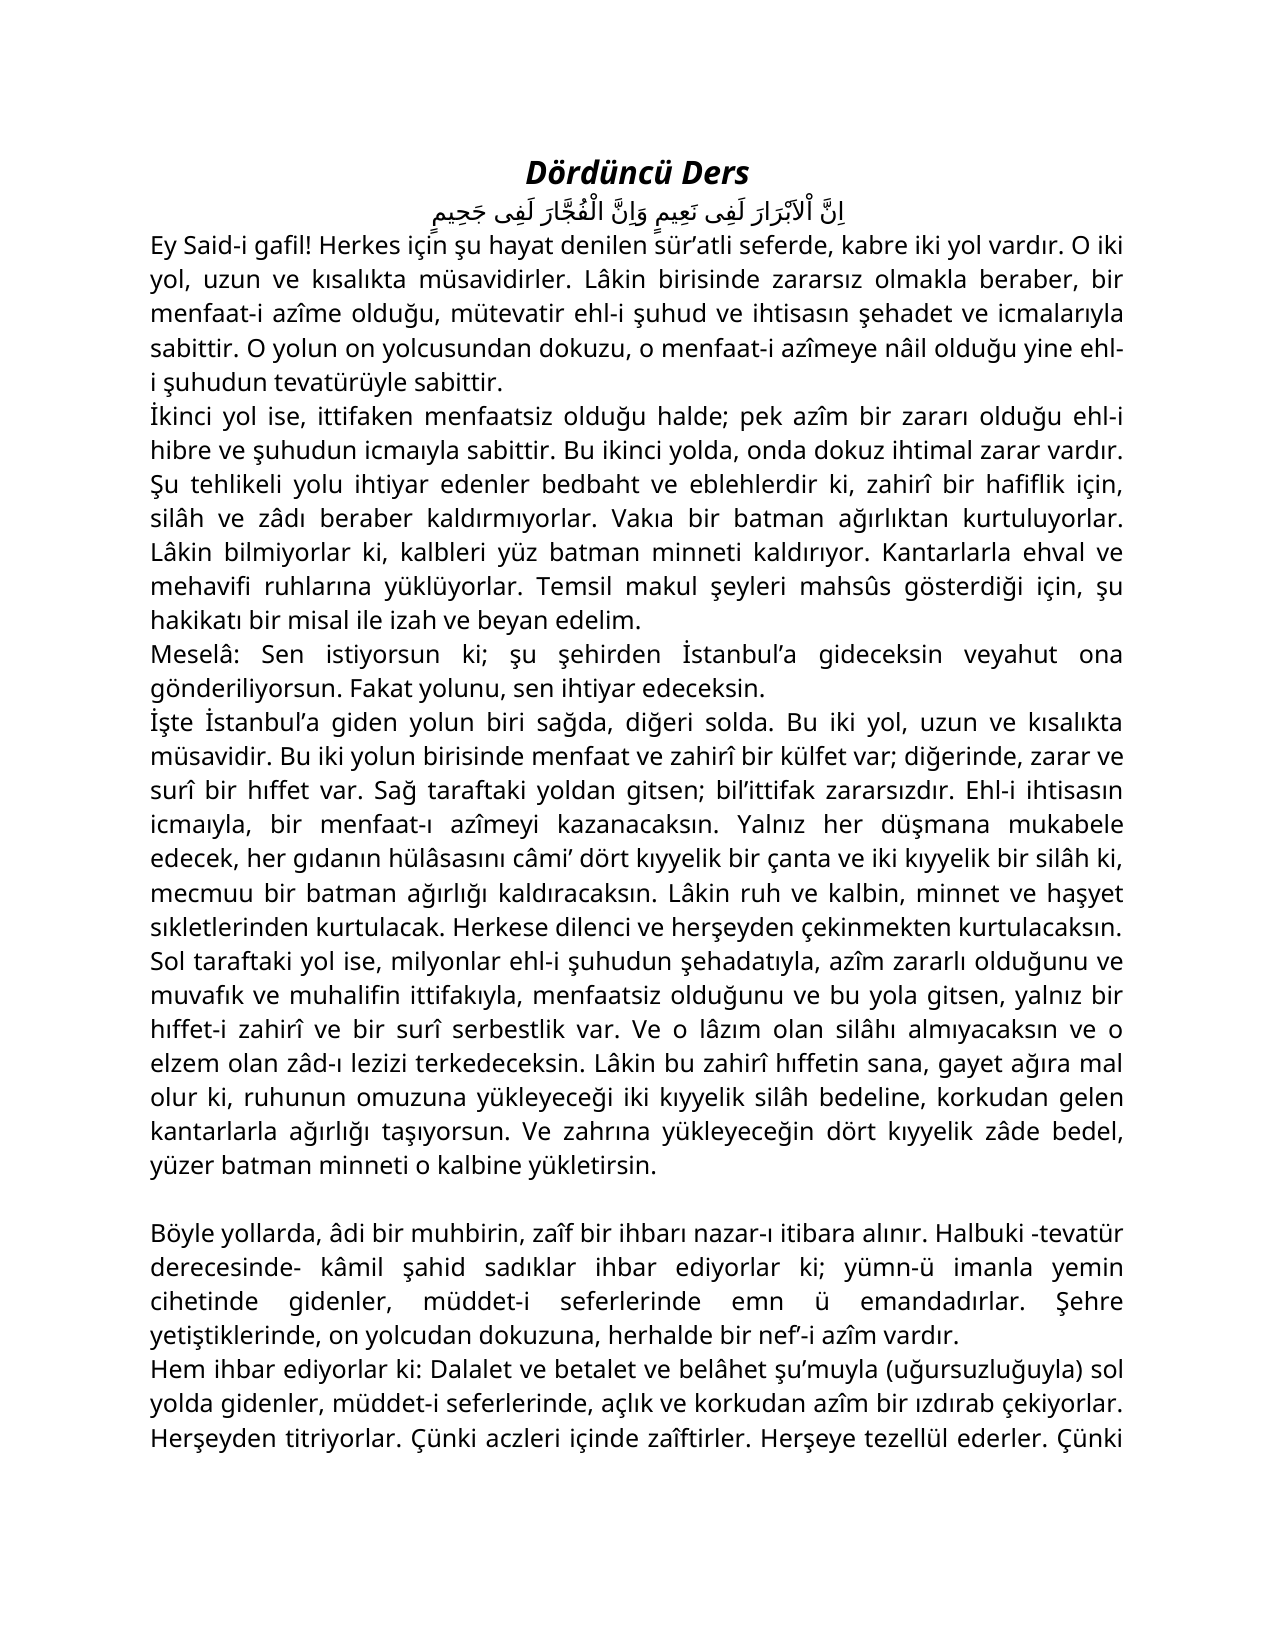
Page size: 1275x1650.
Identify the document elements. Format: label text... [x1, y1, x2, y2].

text اِنَّ اْلاَبْرَارَ لَفِى نَعِيمٍ وَاِنَّ الْفُجَّارَ لَفِى جَحِيمٍ [150, 194, 1125, 228]
text Meselâ: Sen istiyorsun ki; şu şehirden İstanbul’a gideceksin veyahut ona gönderiliyorsun. Fakat yolunu, sen ihtiyar edeceksin. [150, 637, 1125, 705]
text İşte İstanbul’a giden yolun biri sağda, diğeri solda. Bu iki yol, uzun ve kısalıkta müsavidir. Bu iki yolun birisinde menfaat ve zahirî bir külfet var; diğerinde, zarar ve surî bir hıffet var. Sağ taraftaki yoldan gitsen; bil’ittifak zararsızdır. Ehl-i ihtisasın icmaıyla, bir menfaat-ı azîmeyi kazanacaksın. Yalnız her düşmana mukabele edecek, her gıdanın hülâsasını câmi’ dört kıyyelik bir çanta ve iki kıyyelik bir silâh ki, mecmuu bir batman ağırlığı kaldıracaksın. Lâkin ruh ve kalbin, minnet ve haşyet sıkletlerinden kurtulacak. Herkese dilenci ve herşeyden çekinmekten kurtulacaksın. [150, 705, 1125, 943]
text Hem ihbar ediyorlar ki: Dalalet ve betalet ve belâhet şu’muyla (uğursuzluğuyla) sol yolda gidenler, müddet-i seferlerinde, açlık ve korkudan azîm bir ızdırab çekiyorlar. Herşeyden titriyorlar. Çünki aczleri içinde zaîftirler. Herşeye tezellül ederler. Çünki [150, 1352, 1125, 1454]
text İkinci yol ise, ittifaken menfaatsiz olduğu halde; pek azîm bir zararı olduğu ehl-i hibre ve şuhudun icmaıyla sabittir. Bu ikinci yolda, onda dokuz ihtimal zarar vardır. Şu tehlikeli yolu ihtiyar edenler bedbaht ve eblehlerdir ki, zahirî bir hafiflik için, silâh ve zâdı beraber kaldırmıyorlar. Vakıa bir batman ağırlıktan kurtuluyorlar. Lâkin bilmiyorlar ki, kalbleri yüz batman minneti kaldırıyor. Kantarlarla ehval ve mehavifi ruhlarına yüklüyorlar. Temsil makul şeyleri mahsûs gösterdiği için, şu hakikatı bir misal ile izah ve beyan edelim. [150, 398, 1125, 637]
text Ey Said-i gafil! Herkes için şu hayat denilen sür’atli seferde, kabre iki yol vardır. O iki yol, uzun ve kısalıkta müsavidirler. Lâkin birisinde zararsız olmakla beraber, bir menfaat-i azîme olduğu, mütevatir ehl-i şuhud ve ihtisasın şehadet ve icmalarıyla sabittir. O yolun on yolcusundan dokuzu, o menfaat-i azîmeye nâil olduğu yine ehl-i şuhudun tevatürüyle sabittir. [150, 228, 1125, 398]
text Sol taraftaki yol ise, milyonlar ehl-i şuhudun şehadatıyla, azîm zararlı olduğunu ve muvafık ve muhalifin ittifakıyla, menfaatsiz olduğunu ve bu yola gitsen, yalnız bir hıffet-i zahirî ve bir surî serbestlik var. Ve o lâzım olan silâhı almıyacaksın ve o elzem olan zâd-ı lezizi terkedeceksin. Lâkin bu zahirî hıffetin sana, gayet ağıra mal olur ki, ruhunun omuzuna yükleyeceği iki kıyyelik silâh bedeline, korkudan gelen kantarlarla ağırlığı taşıyorsun. Ve zahrına yükleyeceğin dört kıyyelik zâde bedel, yüzer batman minneti o kalbine yükletirsin. [150, 943, 1125, 1182]
subtitle Dördüncü Ders [150, 150, 1125, 194]
text Böyle yollarda, âdi bir muhbirin, zaîf bir ihbarı nazar-ı itibara alınır. Halbuki -tevatür derecesinde- kâmil şahid sadıklar ihbar ediyorlar ki; yümn-ü imanla yemin cihetinde gidenler, müddet-i seferlerinde emn ü emandadırlar. Şehre yetiştiklerinde, on yolcudan dokuzuna, herhalde bir nef’-i azîm vardır. [150, 1216, 1125, 1352]
